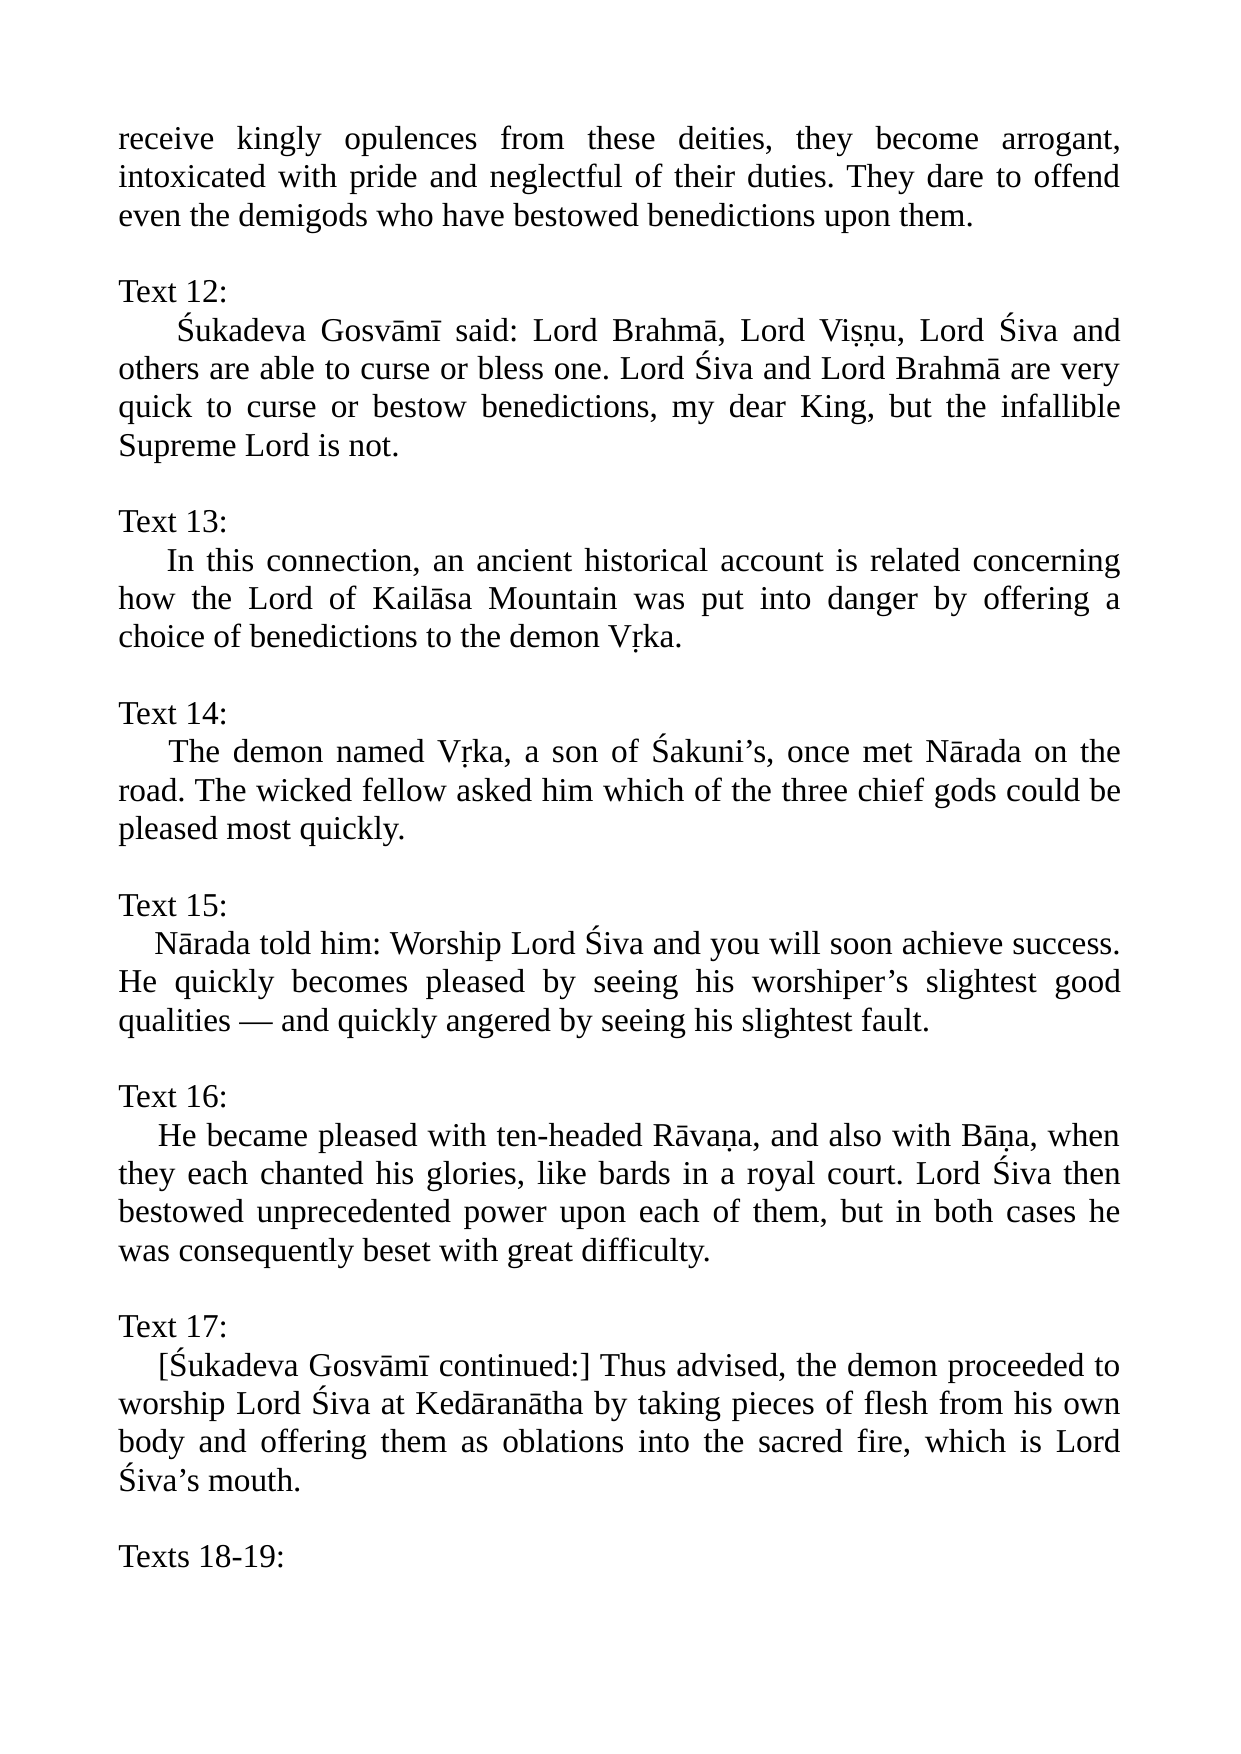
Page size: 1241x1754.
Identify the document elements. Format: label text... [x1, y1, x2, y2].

text Text 13: [118, 501, 1122, 540]
text Text 16: [118, 1076, 1122, 1115]
text Text 15: [118, 885, 1122, 923]
text Nārada told him: Worship Lord Śiva and you will soon achieve success. He quickly becomes pleased by seeing his worshiper’s slightest good qualities — and quickly angered by seeing his slightest fault. [118, 923, 1122, 1038]
text Text 14: [118, 693, 1122, 731]
text Text 12: [118, 271, 1122, 310]
text The demon named Vṛka, a son of Śakuni’s, once met Nārada on the road. The wicked fellow asked him which of the three chief gods could be pleased most quickly. [118, 731, 1122, 846]
text In this connection, an ancient historical account is related concerning how the Lord of Kailāsa Mountain was put into danger by offering a choice of benedictions to the demon Vṛka. [118, 540, 1122, 655]
text Texts 18-19: [118, 1536, 1122, 1575]
text Śukadeva Gosvāmī said: Lord Brahmā, Lord Viṣṇu, Lord Śiva and others are able to curse or bless one. Lord Śiva and Lord Brahmā are very quick to curse or bestow benedictions, my dear King, but the infallible Supreme Lord is not. [118, 310, 1122, 463]
text Text 17: [118, 1306, 1122, 1345]
text He became pleased with ten-headed Rāvaṇa, and also with Bāṇa, when they each chanted his glories, like bards in a royal court. Lord Śiva then bestowed unprecedented power upon each of them, but in both cases he was consequently beset with great difficulty. [118, 1115, 1122, 1268]
text receive kingly opulences from these deities, they become arrogant, intoxicated with pride and neglectful of their duties. They dare to offend even the demigods who have bestowed benedictions upon them. [118, 118, 1122, 233]
text [Śukadeva Gosvāmī continued:] Thus advised, the demon proceeded to worship Lord Śiva at Kedāranātha by taking pieces of flesh from his own body and offering them as oblations into the sacred fire, which is Lord Śiva’s mouth. [118, 1345, 1122, 1498]
